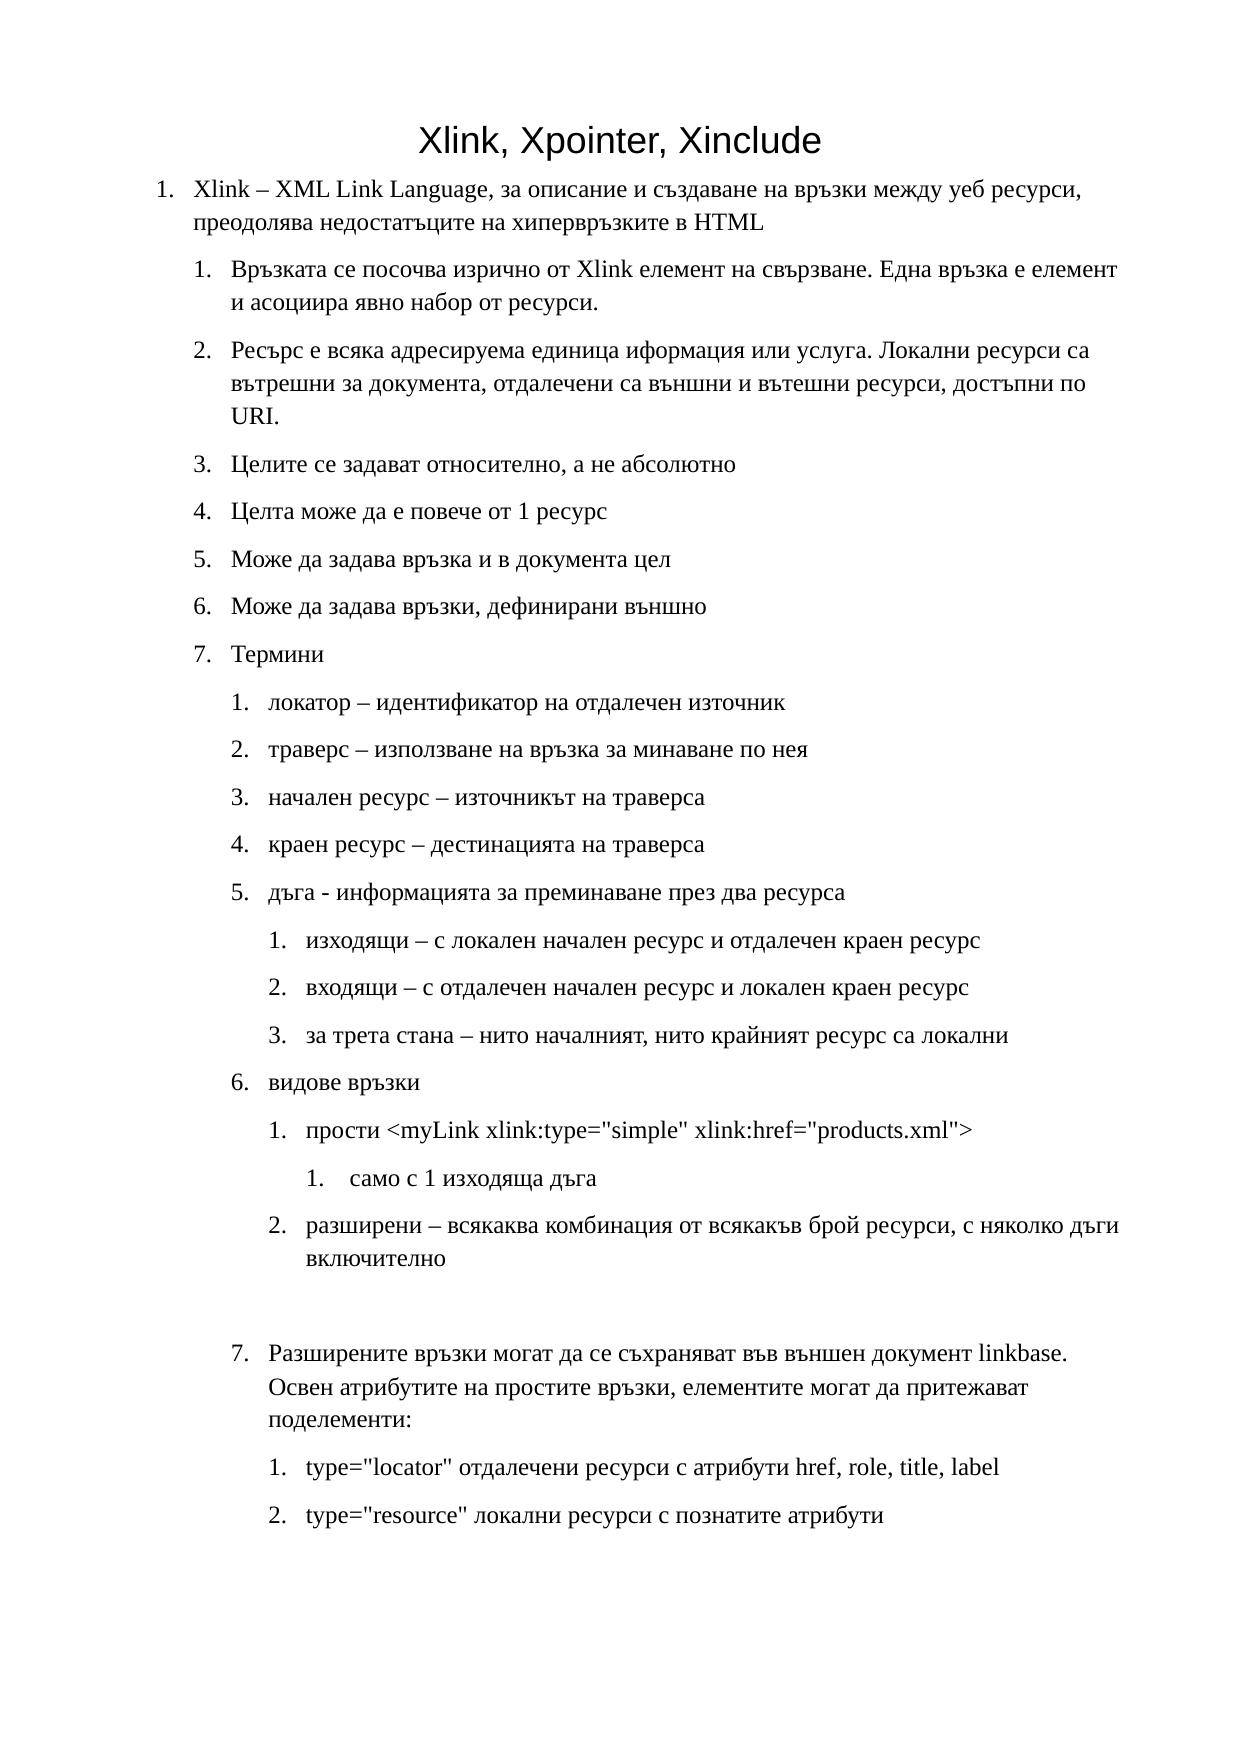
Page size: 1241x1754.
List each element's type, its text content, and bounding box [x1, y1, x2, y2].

list Разширените връзки могат да се съхраняват във външен документ linkbase. Освен атрибутите на простите връзки, елементите могат да притежават поделементи: [231, 1338, 1122, 1433]
list Ресърс е всяка адресируема единица иформация или услуга. Локални ресурси са вътрешни за документа, отдалечени са външни и вътешни ресурси, достъпни по URI. [193, 335, 1122, 430]
list Може да задава връзки, дефинирани външно [193, 591, 1122, 620]
list Xlink – XML Link Language, за описание и създаване на връзки между уеб ресурси, преодолява недостатъците на хипервръзките в HTML [156, 174, 1122, 236]
list локатор – идентификатор на отдалечен източник [231, 687, 1122, 715]
list дъга - информацията за преминаване през два ресурса [231, 877, 1122, 906]
list само с 1 изходяща дъга [306, 1163, 1122, 1191]
list Може да задава връзка и в документа цел [193, 544, 1122, 573]
list прости <myLink xlink:type="simple" xlink:href="products.xml"> [268, 1115, 1122, 1144]
list за трета стана – нито началният, нито крайният ресурс са локални [268, 1020, 1122, 1049]
list Целите се задават относително, а не абсолютно [193, 449, 1122, 477]
subtitle Xlink, Xpointer, Xinclude [118, 118, 1122, 161]
list Целта може да е повече от 1 ресурс [193, 496, 1122, 525]
list входящи – с отдалечен начален ресурс и локален краен ресурс [268, 972, 1122, 1001]
list траверс – използване на връзка за минаване по нея [231, 734, 1122, 763]
list Термини [193, 639, 1122, 668]
list type="resource" локални ресурси с познатите атрибути [268, 1500, 1122, 1528]
list изходящи – с локален начален ресурс и отдалечен краен ресурс [268, 925, 1122, 953]
list Връзката се посочва изрично от Xlink елемент на свързване. Една връзка е елемент и асоциира явно набор от ресурси. [193, 254, 1122, 316]
list type="locator" отдалечени ресурси с атрибути href, role, title, label [268, 1452, 1122, 1481]
list начален ресурс – източникът на траверса [231, 782, 1122, 811]
list краен ресурс – дестинацията на траверса [231, 829, 1122, 858]
list разширени – всякаква комбинация от всякакъв брой ресурси, с няколко дъги включително [268, 1210, 1122, 1272]
list видове връзки [231, 1067, 1122, 1096]
